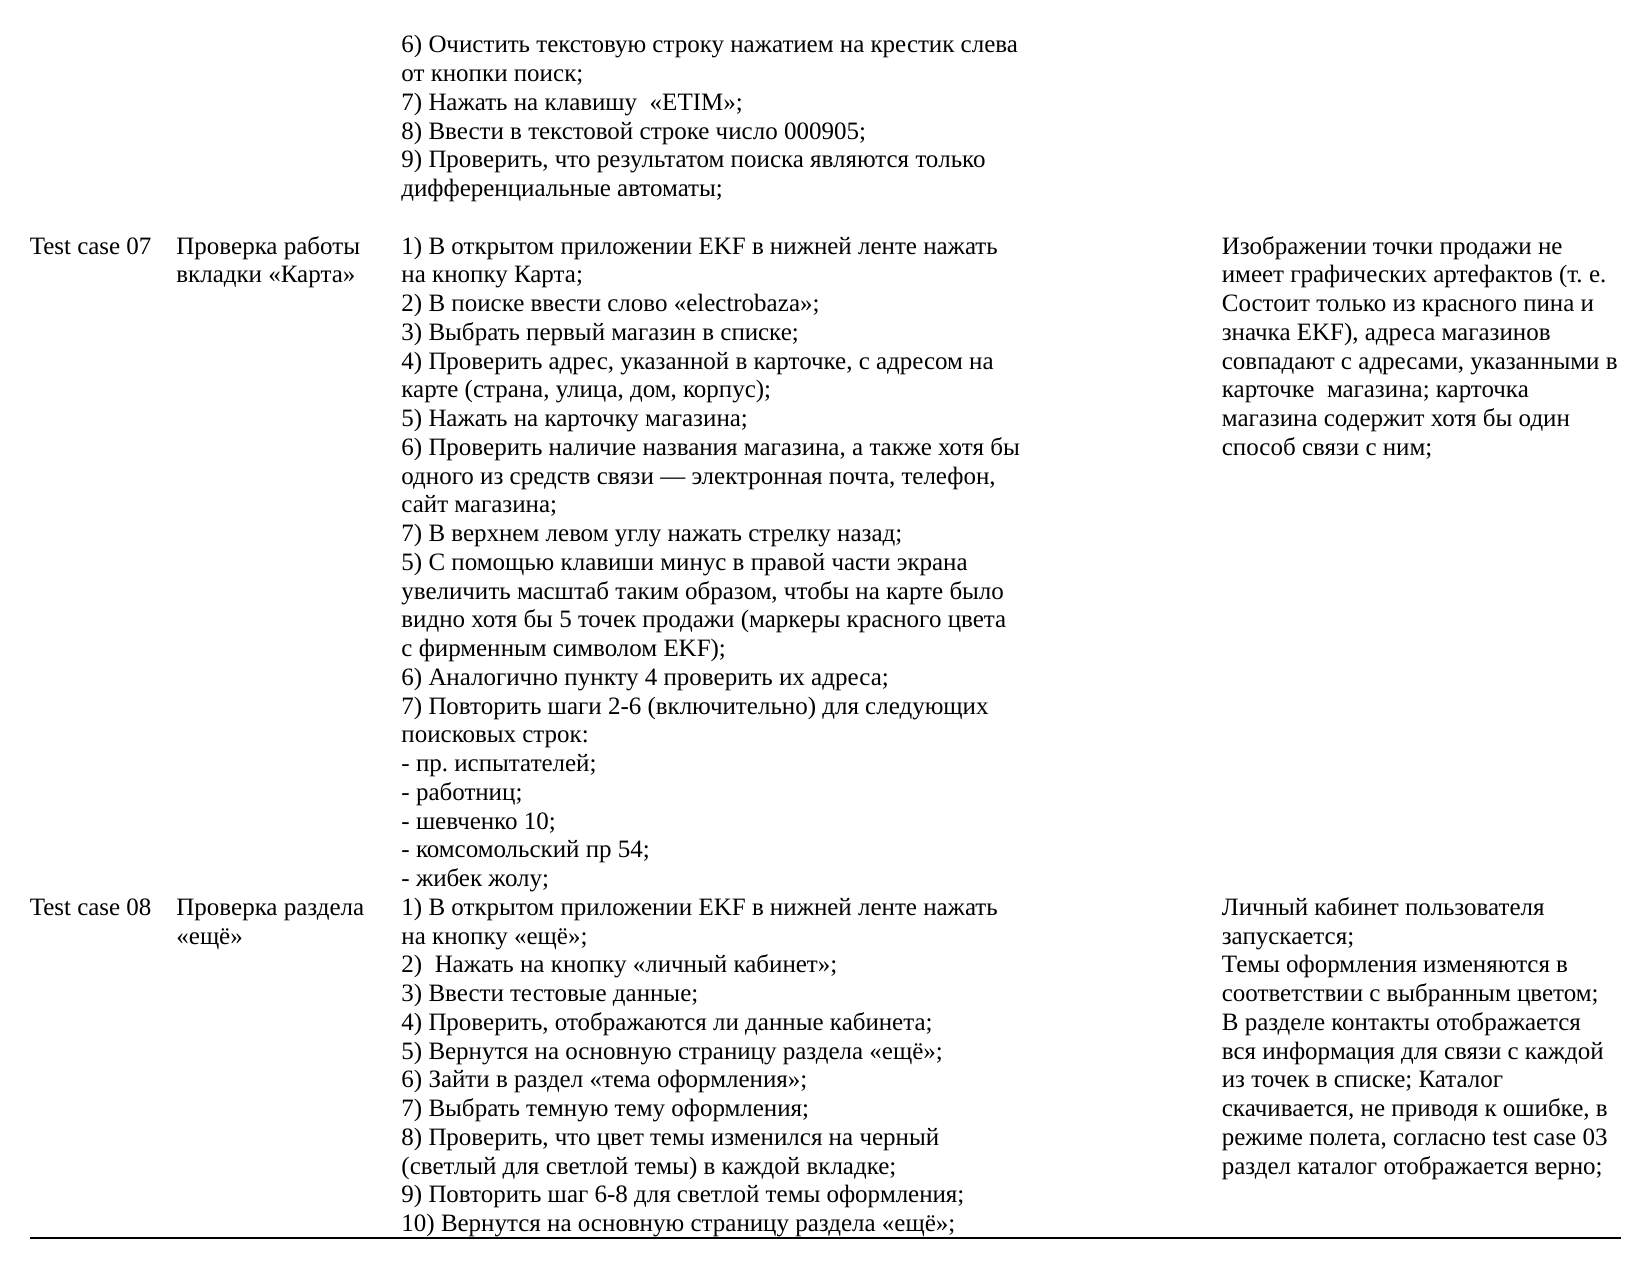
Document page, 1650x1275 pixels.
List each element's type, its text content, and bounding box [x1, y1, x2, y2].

table_cell 1) В открытом приложении EKF в нижней ленте нажать на кнопку «ещё»; 2) Нажать на кнопку «личный кабинет»; 3) Ввести тестовые данные; 4) Проверить, отображаются ли данные кабинета; 5) Вернутся на основную страницу раздела «ещё»; 6) Зайти в раздел «тема оформления»; 7) Выбрать темную тему оформления; 8) Проверить, что цвет темы изменился на черный (светлый для светлой темы) в каждой вкладке; 9) Повторить шаг 6-8 для светлой темы оформления; 10) Вернутся на основную страницу раздела «ещё»; [401, 892, 1022, 1237]
table_cell Test case 08 [30, 892, 176, 1237]
table_cell Проверка раздела «ещё» [176, 892, 401, 1237]
table_cell [1222, 30, 1621, 231]
table_cell Проверка работы вкладки «Карта» [176, 231, 401, 892]
table_cell 1) В открытом приложении EKF в нижней ленте нажать на кнопку Карта; 2) В поиске ввести слово «electrobaza»; 3) Выбрать первый магазин в списке; 4) Проверить адрес, указанной в карточке, с адресом на карте (страна, улица, дом, корпус); 5) Нажать на карточку магазина; 6) Проверить наличие названия магазина, а также хотя бы одного из средств связи — электронная почта, телефон, сайт магазина; 7) В верхнем левом углу нажать стрелку назад; 5) С помощью клавиши минус в правой части экрана увеличить масштаб таким образом, чтобы на карте было видно хотя бы 5 точек продажи (маркеры красного цвета с фирменным символом EKF); 6) Аналогично пункту 4 проверить их адреса; 7) Повторить шаги 2-6 (включительно) для следующих поисковых строк: - пр. испытателей; - работниц; - шевченко 10; - комсомольский пр 54; - жибек жолу; [401, 231, 1022, 892]
table_cell 6) Очистить текстовую строку нажатием на крестик слева от кнопки поиск; 7) Нажать на клавишу «ETIM»; 8) Ввести в текстовой строке число 000905; 9) Проверить, что результатом поиска являются только дифференциальные автоматы; [401, 30, 1022, 231]
table_cell [1022, 231, 1222, 892]
table_cell [1022, 30, 1222, 231]
table_cell Test case 07 [30, 231, 176, 892]
table_cell [30, 30, 176, 231]
table_cell Изображении точки продажи не имеет графических артефактов (т. е. Состоит только из красного пина и значка EKF), адреса магазинов совпадают с адресами, указанными в карточке магазина; карточка магазина содержит хотя бы один способ связи с ним; [1222, 231, 1621, 892]
table_cell [176, 30, 401, 231]
table_cell Личный кабинет пользователя запускается; Темы оформления изменяются в соответствии с выбранным цветом; В разделе контакты отображается вся информация для связи с каждой из точек в списке; Каталог скачивается, не приводя к ошибке, в режиме полета, согласно test case 03 раздел каталог отображается верно; [1222, 892, 1621, 1237]
table_cell [1022, 892, 1222, 1237]
